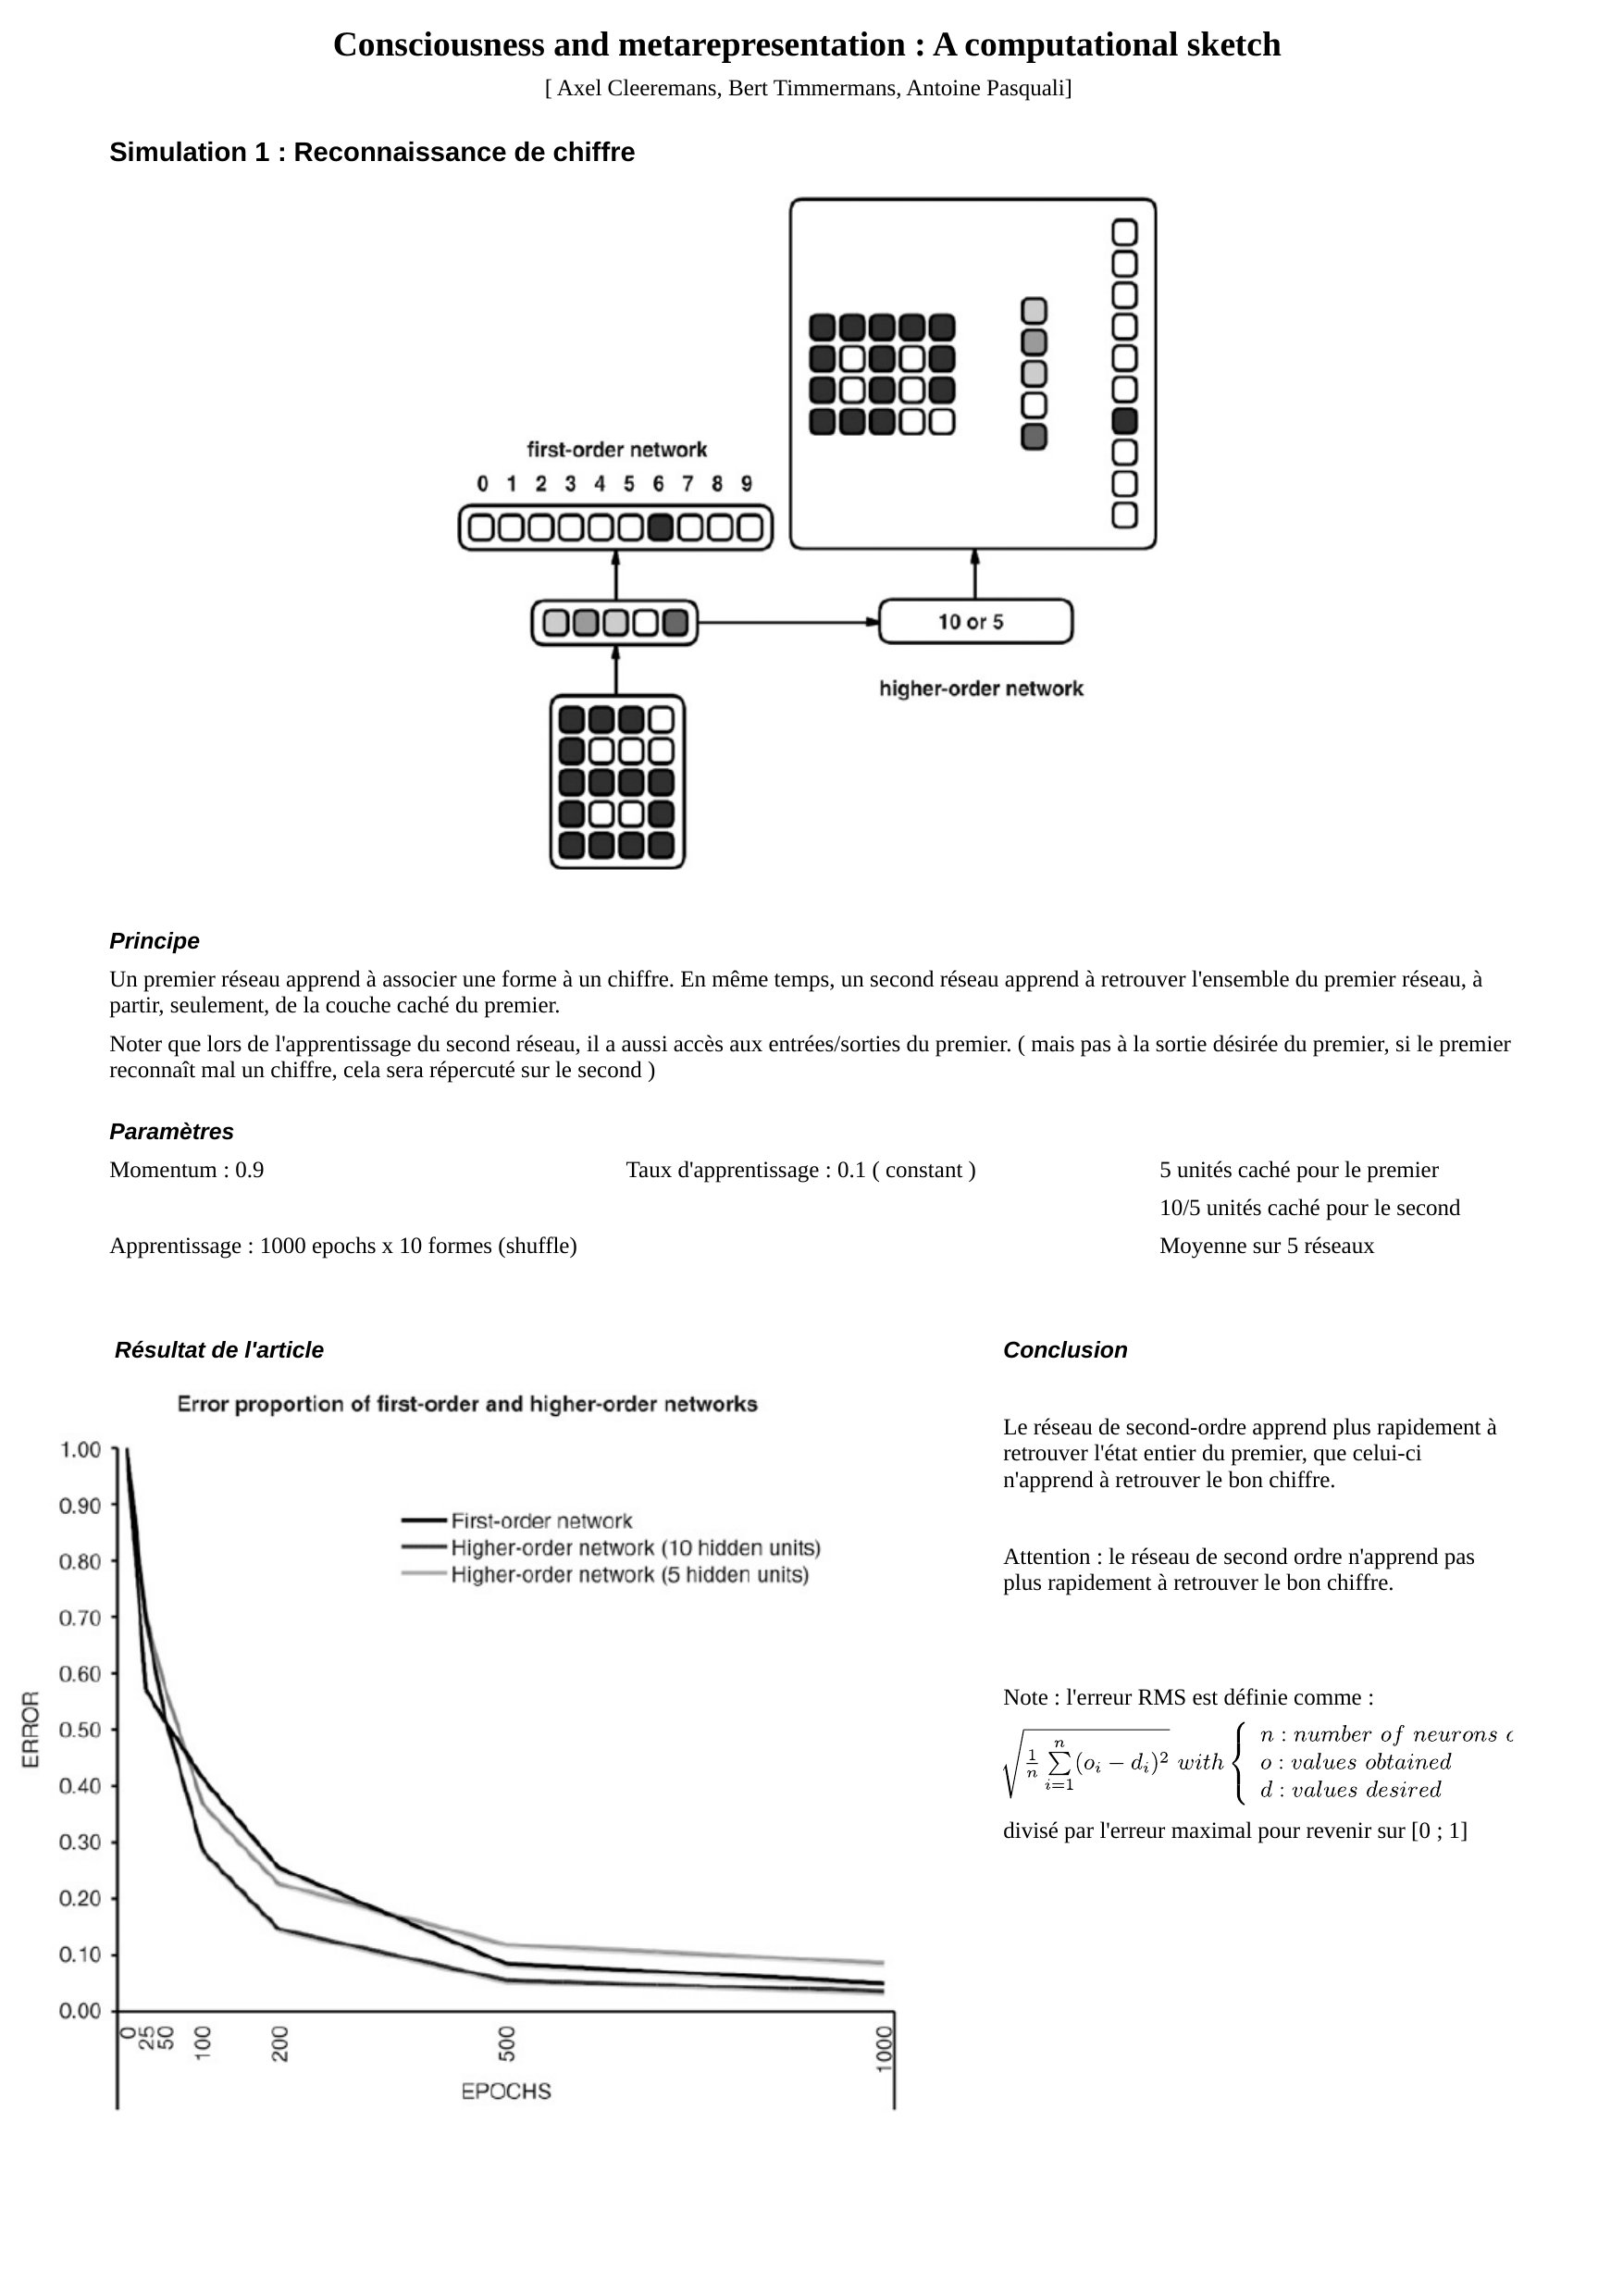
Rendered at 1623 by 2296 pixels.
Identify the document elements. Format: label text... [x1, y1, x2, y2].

text Noter que lors de l'apprentissage du second réseau, il a aussi accès aux entrées/sorties du premier. ( mais pas à la sortie désirée du premier, si le premier reconnaît mal un chiffre, cela sera répercuté sur le second ) [109, 1030, 1514, 1083]
subtitle Principe [109, 927, 1514, 953]
table_header 5 unités caché pour le premier 10/5 unités caché pour le second [1159, 1156, 1513, 1232]
table_header Taux d'apprentissage : 0.1 ( constant ) [626, 1156, 1159, 1232]
table_header Résultat de l'article [109, 1309, 997, 1873]
table_cell Apprentissage : 1000 epochs x 10 formes (shuffle) [109, 1232, 626, 1270]
table_header Momentum : 0.9 [109, 1156, 626, 1232]
table_cell [626, 1232, 1159, 1270]
picture [420, 168, 1203, 884]
picture [0, 1371, 934, 2130]
text [ Axel Cleeremans, Bert Timmermans, Antoine Pasquali] [109, 75, 1514, 101]
table_cell Moyenne sur 5 réseaux [1159, 1232, 1513, 1270]
subtitle Consciousness and metarepresentation : A computational sketch [109, 23, 1514, 63]
table_header Conclusion Le réseau de second-ordre apprend plus rapidement à retrouver l'état entier du premier, que celui-ci n'apprend à retrouver le bon chiffre. Attention : le réseau de second ordre n'apprend pas plus rapidement à retrouver le bon chiffre. Note : l'erreur RMS est définie comme : divisé par l'erreur maximal pour revenir sur [0 ; 1] [997, 1309, 1513, 1873]
subtitle Simulation 1 : Reconnaissance de chiffre [109, 136, 1514, 167]
subtitle Paramètres [109, 1118, 1514, 1144]
text Un premier réseau apprend à associer une forme à un chiffre. En même temps, un second réseau apprend à retrouver l'ensemble du premier réseau, à partir, seulement, de la couche caché du premier. [109, 965, 1514, 1018]
